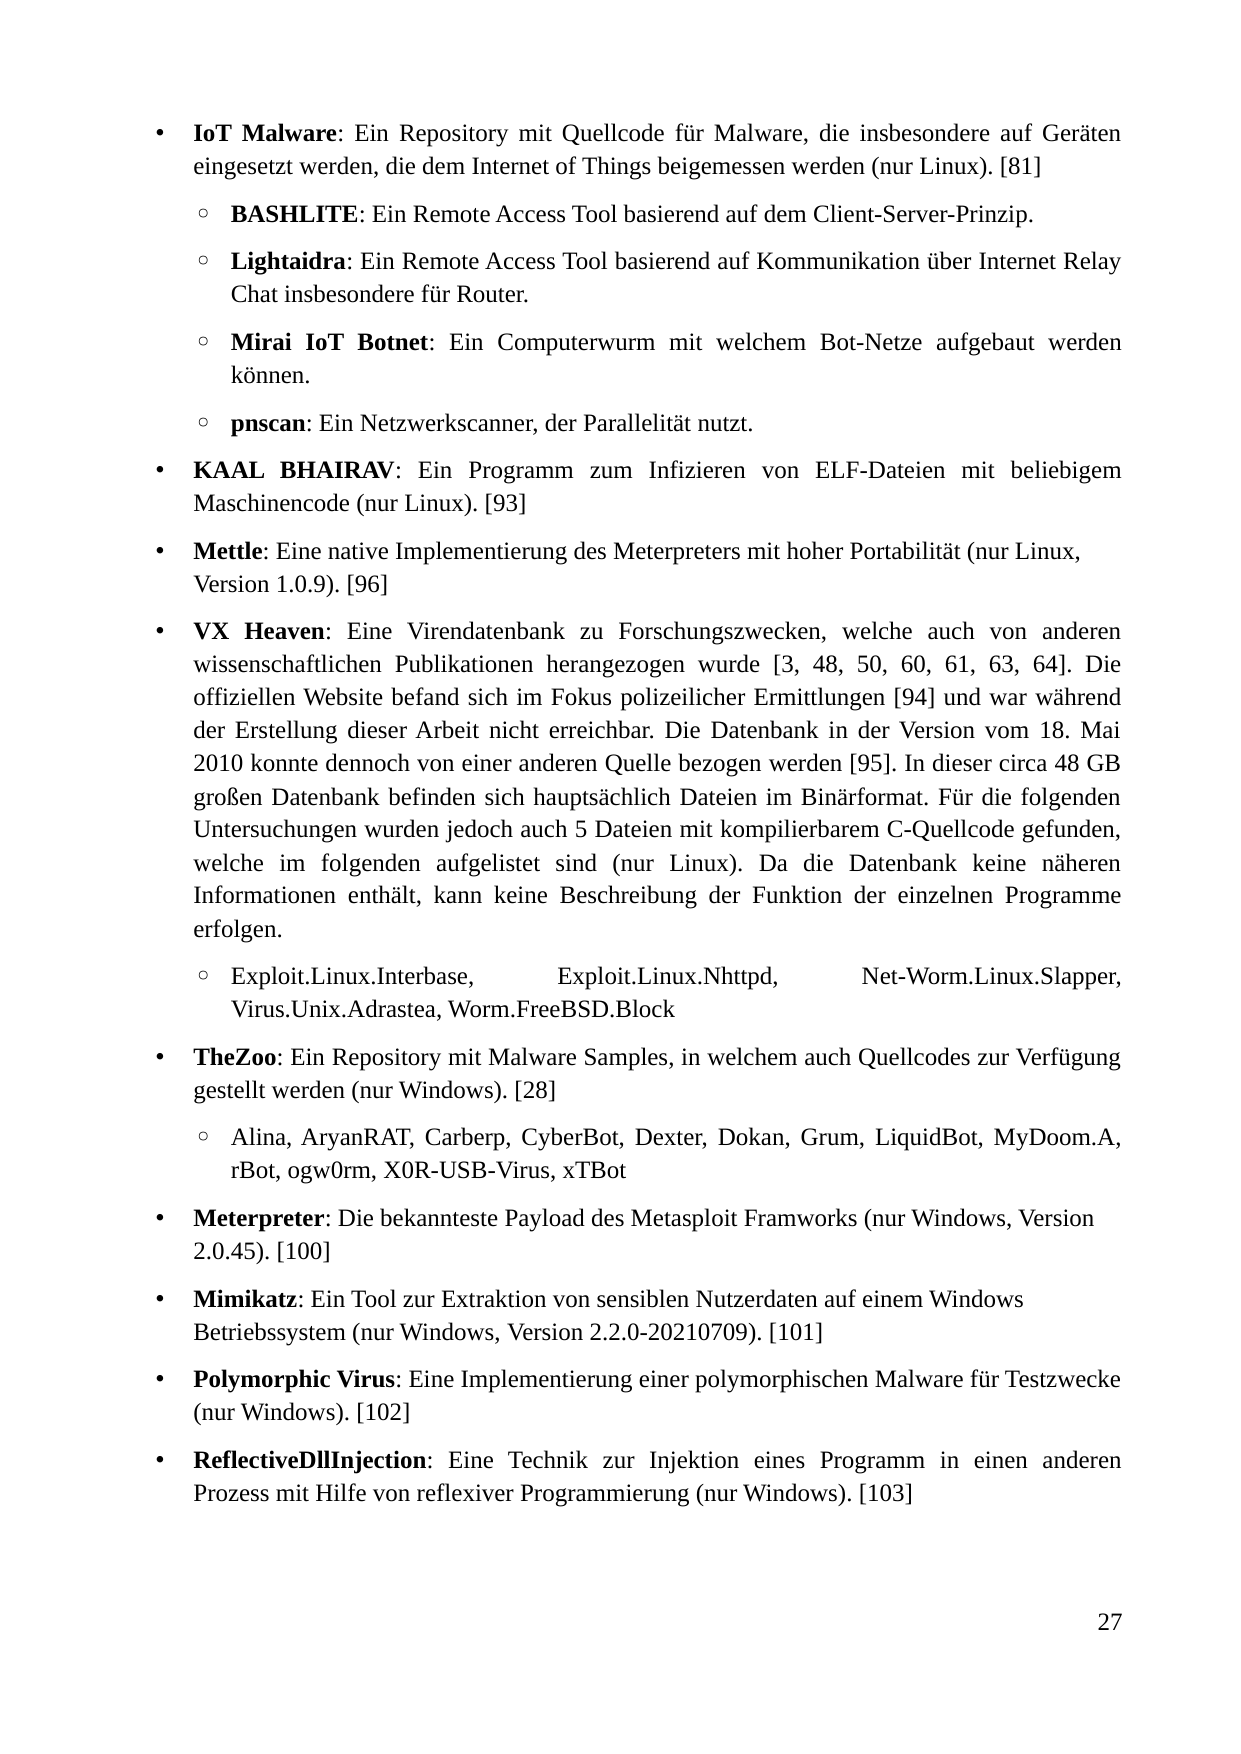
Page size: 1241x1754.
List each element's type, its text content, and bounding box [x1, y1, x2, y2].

list Polymorphic Virus: Eine Implementierung einer polymorphischen Malware für Testzwecke (nur Windows). [102] [156, 1364, 1122, 1426]
list Mimikatz: Ein Tool zur Extraktion von sensiblen Nutzerdaten auf einem Windows Betriebssystem (nur Windows, Version 2.2.0-20210709). [101] [156, 1284, 1122, 1346]
list ReflectiveDllInjection: Eine Technik zur Injektion eines Programm in einen anderen Prozess mit Hilfe von reflexiver Programmierung (nur Windows). [103] [156, 1445, 1122, 1507]
list BASHLITE: Ein Remote Access Tool basierend auf dem Client-Server-Prinzip. [193, 199, 1122, 227]
list pnscan: Ein Netzwerkscanner, der Parallelität nutzt. [193, 408, 1122, 436]
list Meterpreter: Die bekannteste Payload des Metasploit Framworks (nur Windows, Version 2.0.45). [100] [156, 1203, 1122, 1265]
list Mirai IoT Botnet: Ein Computerwurm mit welchem Bot-Netze aufgebaut werden können. [193, 327, 1122, 389]
list Lightaidra: Ein Remote Access Tool basierend auf Kommunikation über Internet Relay Chat insbesondere für Router. [193, 246, 1122, 308]
list Exploit.Linux.Interbase, Exploit.Linux.Nhttpd, Net-Worm.Linux.Slapper, Virus.Unix.Adrastea, Worm.FreeBSD.Block [193, 961, 1122, 1023]
list Mettle: Eine native Implementierung des Meterpreters mit hoher Portabilität (nur Linux, Version 1.0.9). [96] [156, 536, 1122, 598]
list IoT Malware: Ein Repository mit Quellcode für Malware, die insbesondere auf Geräten eingesetzt werden, die dem Internet of Things beigemessen werden (nur Linux). [81] [156, 118, 1122, 180]
list TheZoo: Ein Repository mit Malware Samples, in welchem auch Quellcodes zur Verfügung gestellt werden (nur Windows). [28] [156, 1042, 1122, 1104]
list Alina, AryanRAT, Carberp, CyberBot, Dexter, Dokan, Grum, LiquidBot, MyDoom.A, rBot, ogw0rm, X0R-USB-Virus, xTBot [193, 1122, 1122, 1184]
list VX Heaven: Eine Virendatenbank zu Forschungszwecken, welche auch von anderen wissenschaftlichen Publikationen herangezogen wurde [3, 48, 50, 60, 61, 63, 64]. Die offiziellen Website befand sich im Fokus polizeilicher Ermittlungen [94] und war während der Erstellung dieser Arbeit nicht erreichbar. Die Datenbank in der Version vom 18. Mai 2010 konnte dennoch von einer anderen Quelle bezogen werden [95]. In dieser circa 48 GB großen Datenbank befinden sich hauptsächlich Dateien im Binärformat. Für die folgenden Untersuchungen wurden jedoch auch 5 Dateien mit kompilierbarem C-Quellcode gefunden, welche im folgenden aufgelistet sind (nur Linux). Da die Datenbank keine näheren Informationen enthält, kann keine Beschreibung der Funktion der einzelnen Programme erfolgen. [156, 616, 1122, 942]
list KAAL BHAIRAV: Ein Programm zum Infizieren von ELF-Dateien mit beliebigem Maschinencode (nur Linux). [93] [156, 455, 1122, 517]
